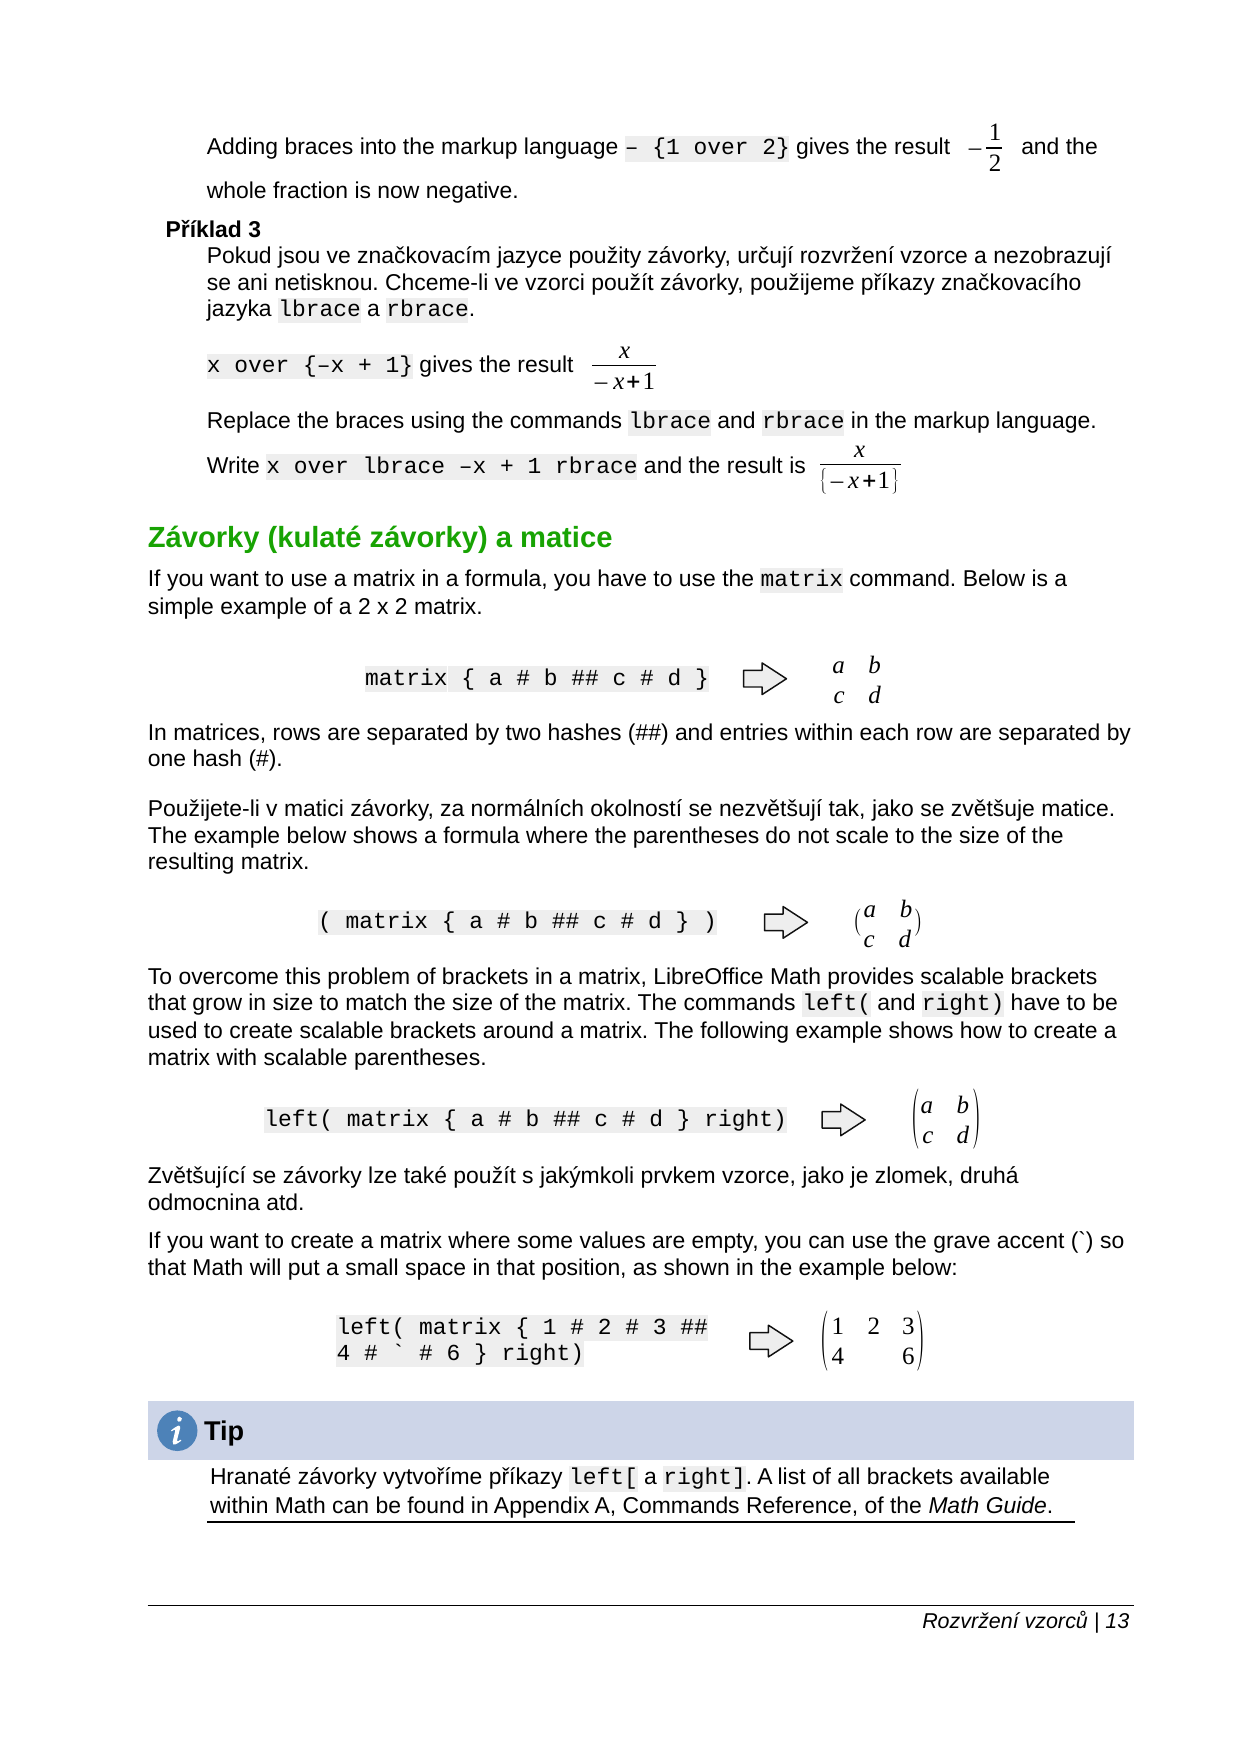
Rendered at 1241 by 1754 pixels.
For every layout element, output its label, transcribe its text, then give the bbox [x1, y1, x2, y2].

table_header [876, 1083, 1035, 1162]
table_header [805, 1083, 876, 1162]
text Hranaté závorky vytvoříme příkazy left[ a right]. A list of all brackets available within Math can be found in Appendix A, Commands Reference, of the Math Guide. [207, 1460, 1075, 1521]
table_header matrix { a # b ## c # d } [340, 643, 726, 719]
table_header [726, 643, 797, 719]
table_header [803, 1304, 963, 1383]
table_header ( matrix { a # b ## c # d } ) [300, 887, 747, 963]
text If you want to use a matrix in a formula, you have to use the matrix command. Below is a simple example of a 2 x 2 matrix. [148, 565, 1134, 620]
text Pokud jsou ve značkovacím jazyce použity závorky, určují rozvržení vzorce a nezobrazují se ani netisknou. Chceme-li ve vzorci použít závorky, použijeme příkazy značkovacího jazyka lbrace a rbrace. [207, 242, 1134, 323]
table_header [797, 643, 942, 719]
text Adding braces into the markup language – {1 over 2} gives the resultand the whole fraction is now negative. [207, 118, 1134, 203]
table_header [747, 887, 818, 963]
text To overcome this problem of brackets in a matrix, LibreOffice Math provides scalable brackets that grow in size to match the size of the matrix. The commands left( and right) have to be used to create scalable brackets around a matrix. The following example shows how to create a matrix with scalable parentheses. [148, 963, 1134, 1070]
text In matrices, rows are separated by two hashes (##) and entries within each row are separated by one hash (#). [148, 719, 1134, 772]
text If you want to create a matrix where some values are empty, you can use the grave accent (`) so that Math will put a small space in that position, as shown in the example below: [148, 1227, 1134, 1280]
table_header [818, 887, 977, 963]
subtitle Tip [148, 1401, 1134, 1460]
text Zvětšující se závorky lze také použít s jakýmkoli prvkem vzorce, jako je zlomek, druhá odmocnina atd. [148, 1162, 1134, 1215]
text x over {–x + 1} gives the result [207, 336, 1134, 395]
table_header left( matrix { 1 # 2 # 3 ## 4 # ` # 6 } right) [319, 1304, 732, 1383]
table_header [733, 1304, 803, 1383]
text Replace the braces using the commands lbrace and rbrace in the markup language. Write x over lbrace –x + 1 rbrace and the result is [207, 407, 1134, 496]
text Příklad 3 [165, 216, 1134, 242]
subtitle Závorky (kulaté závorky) a matice [148, 520, 1134, 553]
text Použijete-li v matici závorky, za normálních okolností se nezvětšují tak, jako se zvětšuje matice. The example below shows a formula where the parentheses do not scale to the size of the resulting matrix. [148, 795, 1134, 874]
table_header left( matrix { a # b ## c # d } right) [247, 1083, 805, 1162]
